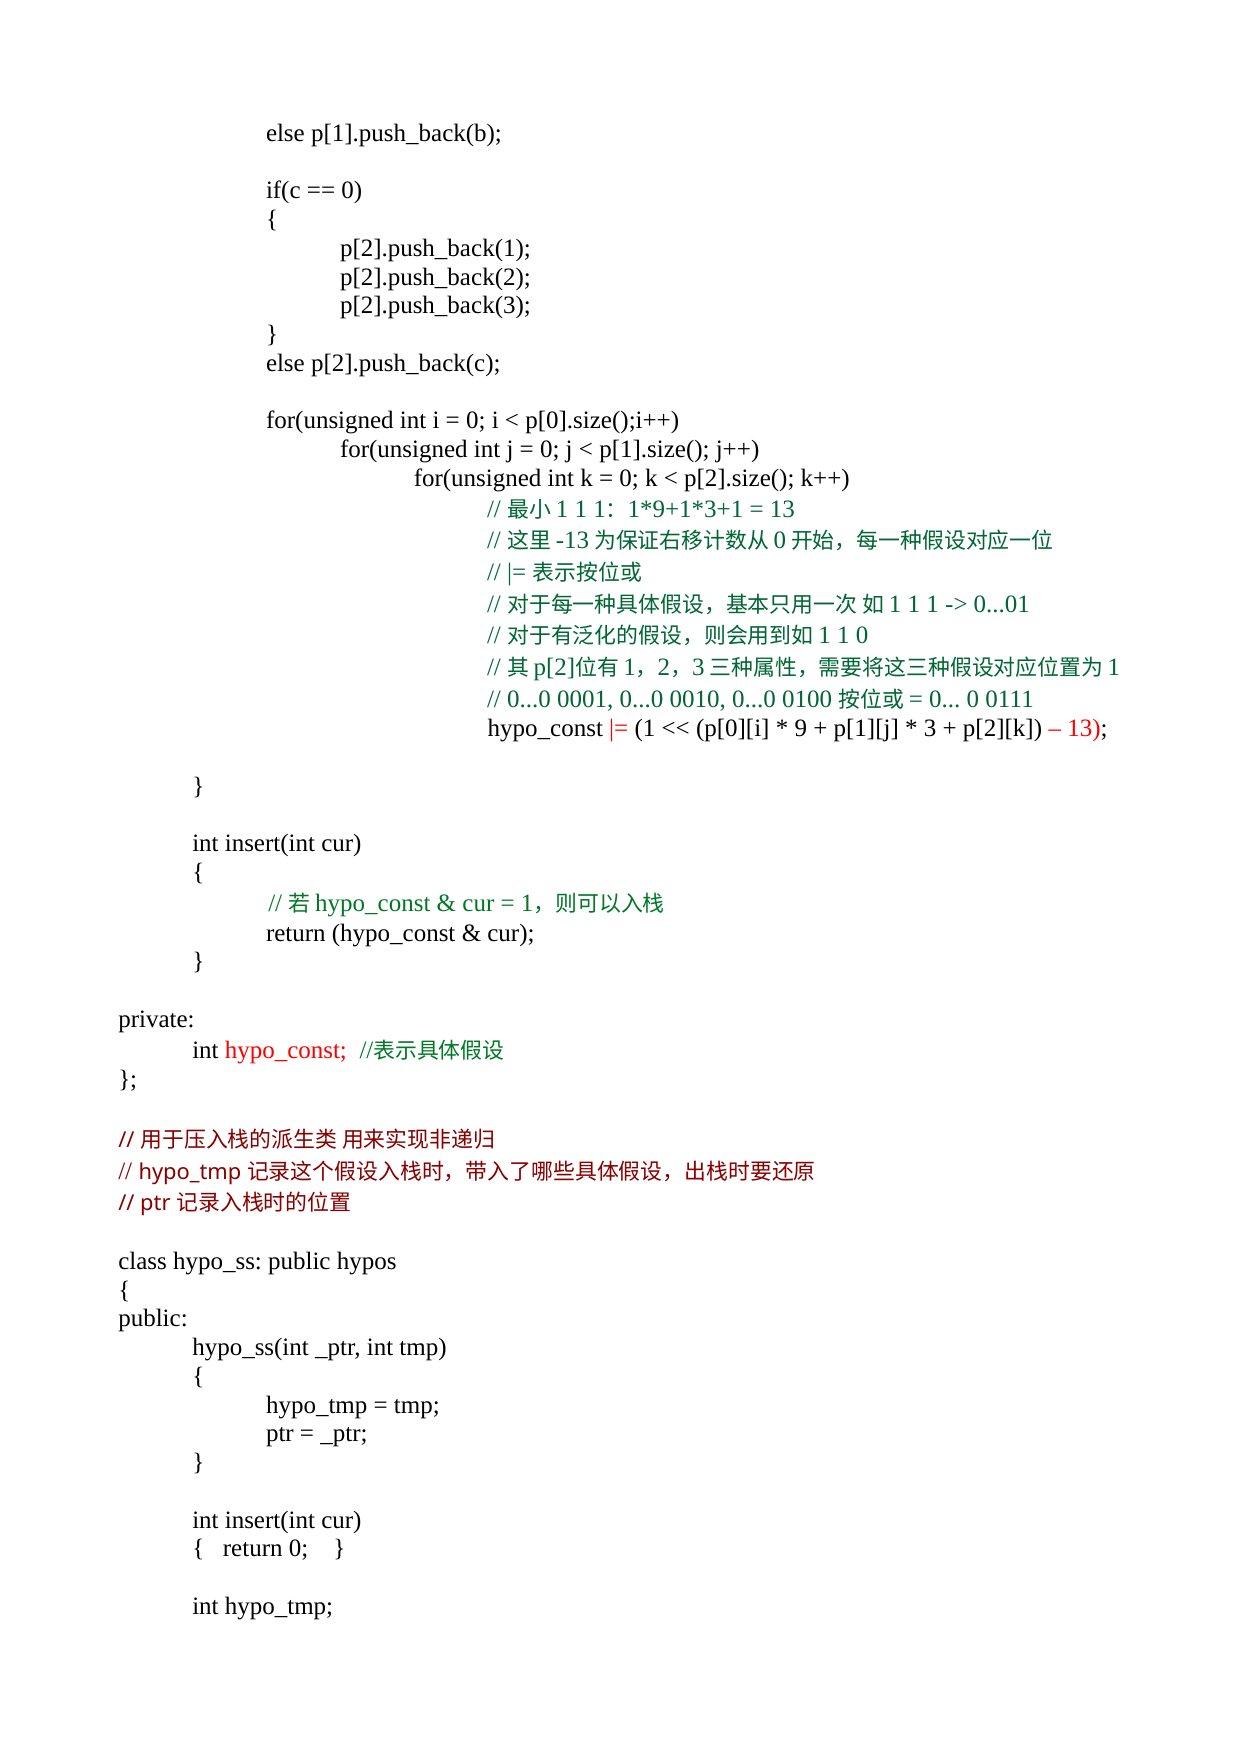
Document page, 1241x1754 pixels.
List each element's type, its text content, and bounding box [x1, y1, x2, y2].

text int insert(int cur) [118, 828, 1122, 857]
text { [118, 204, 1122, 233]
text int insert(int cur) [118, 1505, 1122, 1533]
text else p[1].push_back(b); [118, 118, 1122, 147]
text // 最小 1 1 1：1*9+1*3+1 = 13 [118, 492, 1122, 523]
text for(unsigned int j = 0; j < p[1].size(); j++) [118, 434, 1122, 463]
text hypo_const |= (1 << (p[0][i] * 9 + p[1][j] * 3 + p[2][k]) – 13); [118, 713, 1122, 742]
text { [118, 857, 1122, 886]
text { [118, 1361, 1122, 1390]
text // 这里 -13为保证右移计数从0开始，每一种假设对应一位 [118, 523, 1122, 555]
text class hypo_ss: public hypos [118, 1246, 1122, 1275]
text // ptr 记录入栈时的位置 [118, 1185, 1122, 1217]
text public: [118, 1303, 1122, 1332]
text } [118, 319, 1122, 348]
text // 对于有泛化的假设，则会用到如 1 1 0 [118, 618, 1122, 650]
text for(unsigned int k = 0; k < p[2].size(); k++) [118, 463, 1122, 492]
text } [118, 946, 1122, 975]
text if(c == 0) [118, 176, 1122, 204]
text else p[2].push_back(c); [118, 348, 1122, 377]
text }; [118, 1064, 1122, 1093]
text { [118, 1275, 1122, 1303]
text // 用于压入栈的派生类 用来实现非递归 [118, 1122, 1122, 1154]
text // 0...0 0001, 0...0 0010, 0...0 0100 按位或 = 0... 0 0111 [118, 682, 1122, 713]
text int hypo_tmp; [118, 1591, 1122, 1620]
text private: [118, 1004, 1122, 1033]
text p[2].push_back(1); [118, 233, 1122, 262]
text // |= 表示按位或 [118, 555, 1122, 587]
text } [118, 771, 1122, 800]
text // 若 hypo_const & cur = 1，则可以入栈 [118, 886, 1122, 918]
text // 对于每一种具体假设，基本只用一次 如 1 1 1 -> 0...01 [118, 587, 1122, 618]
text p[2].push_back(2); [118, 262, 1122, 291]
text hypo_ss(int _ptr, int tmp) [118, 1332, 1122, 1361]
text hypo_tmp = tmp; [118, 1390, 1122, 1418]
text int hypo_const; //表示具体假设 [118, 1033, 1122, 1064]
text // hypo_tmp 记录这个假设入栈时，带入了哪些具体假设，出栈时要还原 [118, 1154, 1122, 1185]
text { return 0; } [118, 1533, 1122, 1562]
text return (hypo_const & cur); [118, 918, 1122, 946]
text // 其p[2]位有1，2，3三种属性，需要将这三种假设对应位置为1 [118, 650, 1122, 682]
text } [118, 1447, 1122, 1476]
text ptr = _ptr; [118, 1418, 1122, 1447]
text for(unsigned int i = 0; i < p[0].size();i++) [118, 406, 1122, 434]
text p[2].push_back(3); [118, 291, 1122, 319]
